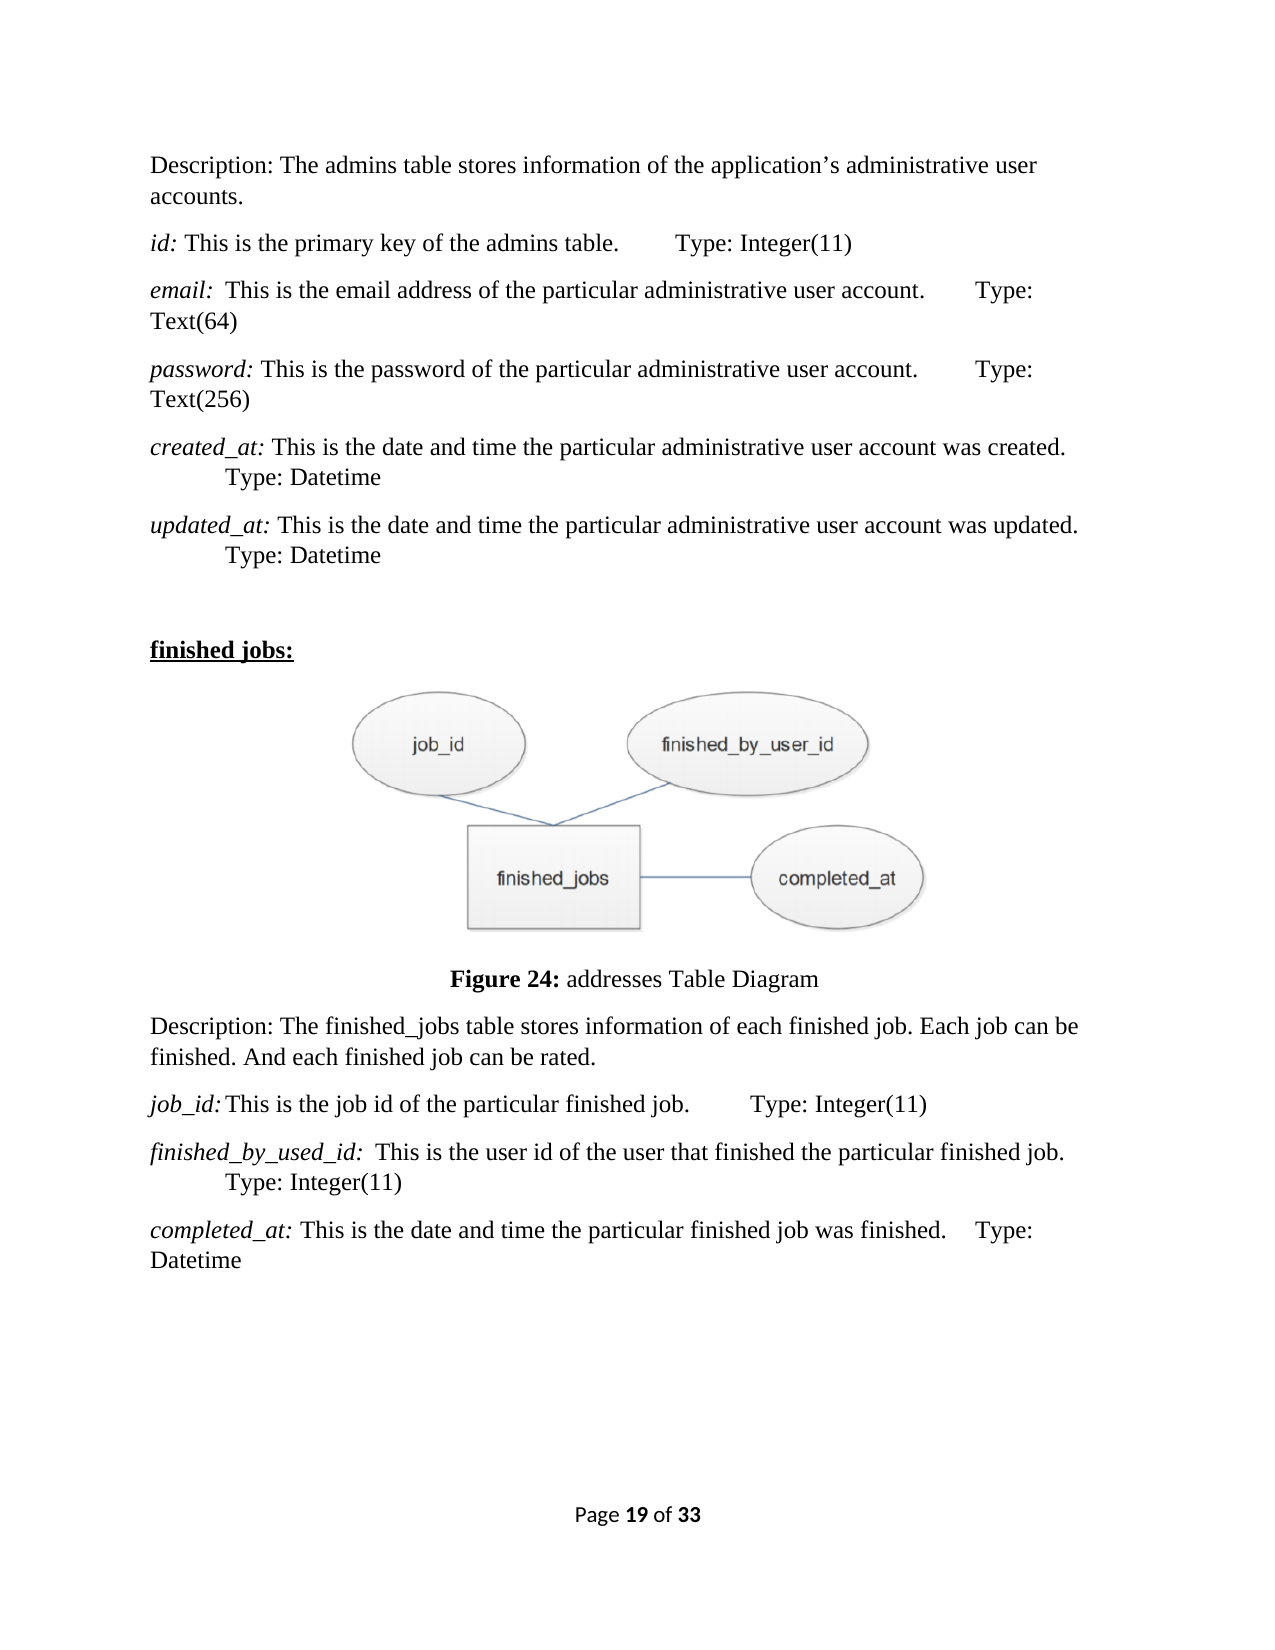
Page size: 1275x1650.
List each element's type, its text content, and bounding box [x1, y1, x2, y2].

text finished jobs: [150, 635, 1125, 664]
text updated_at: This is the date and time the particular administrative user account was updated. Type: Datetime [150, 510, 1125, 569]
text password: This is the password of the particular administrative user account. Type: Text(256) [150, 354, 1125, 413]
text job_id: This is the job id of the particular finished job. Type: Integer(11) [150, 1089, 1125, 1118]
text finished_by_used_id: This is the user id of the user that finished the particular finished job. Type: Integer(11) [150, 1137, 1125, 1196]
text Description: The finished_jobs table stores information of each finished job. Each job can be finished. And each finished job can be rated. [150, 1011, 1125, 1071]
text id: This is the primary key of the admins table. Type: Integer(11) [150, 228, 1125, 257]
text Figure 24: addresses Table Diagram [150, 964, 1125, 993]
text email: This is the email address of the particular administrative user account. Type: Text(64) [150, 276, 1125, 335]
text completed_at: This is the date and time the particular finished job was finished. Type: Datetime [150, 1215, 1125, 1274]
text created_at: This is the date and time the particular administrative user account was created. Type: Datetime [150, 432, 1125, 491]
text Description: The admins table stores information of the application’s administrative user accounts. [150, 150, 1125, 209]
